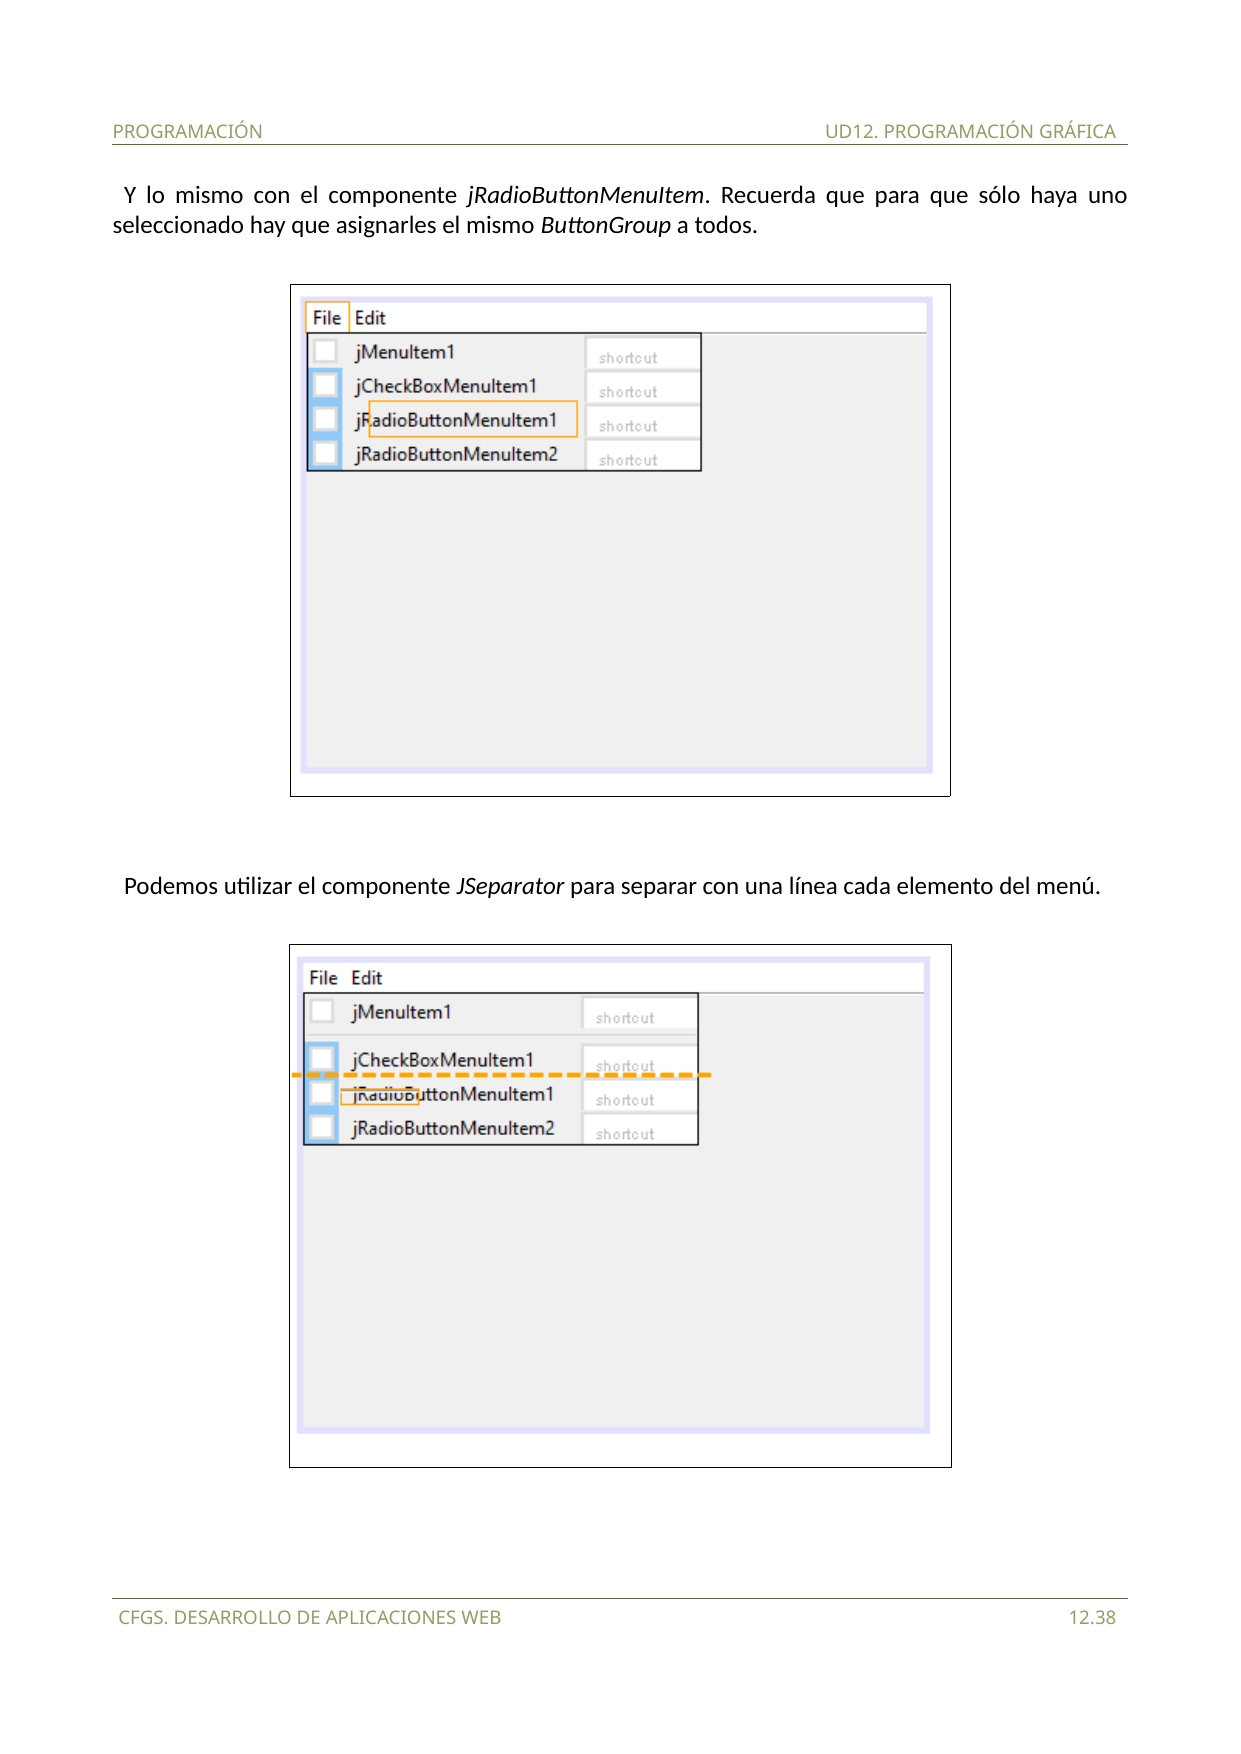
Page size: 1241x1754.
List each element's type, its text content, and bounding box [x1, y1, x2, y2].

picture [293, 286, 947, 794]
text Y lo mismo con el componente jRadioButtonMenuItem. Recuerda que para que sólo haya uno seleccionado hay que asignarles el mismo ButtonGroup a todos. [112, 179, 1128, 240]
picture [291, 947, 949, 1465]
text Podemos utilizar el componente JSeparator para separar con una línea cada elemento del menú. [112, 870, 1128, 901]
